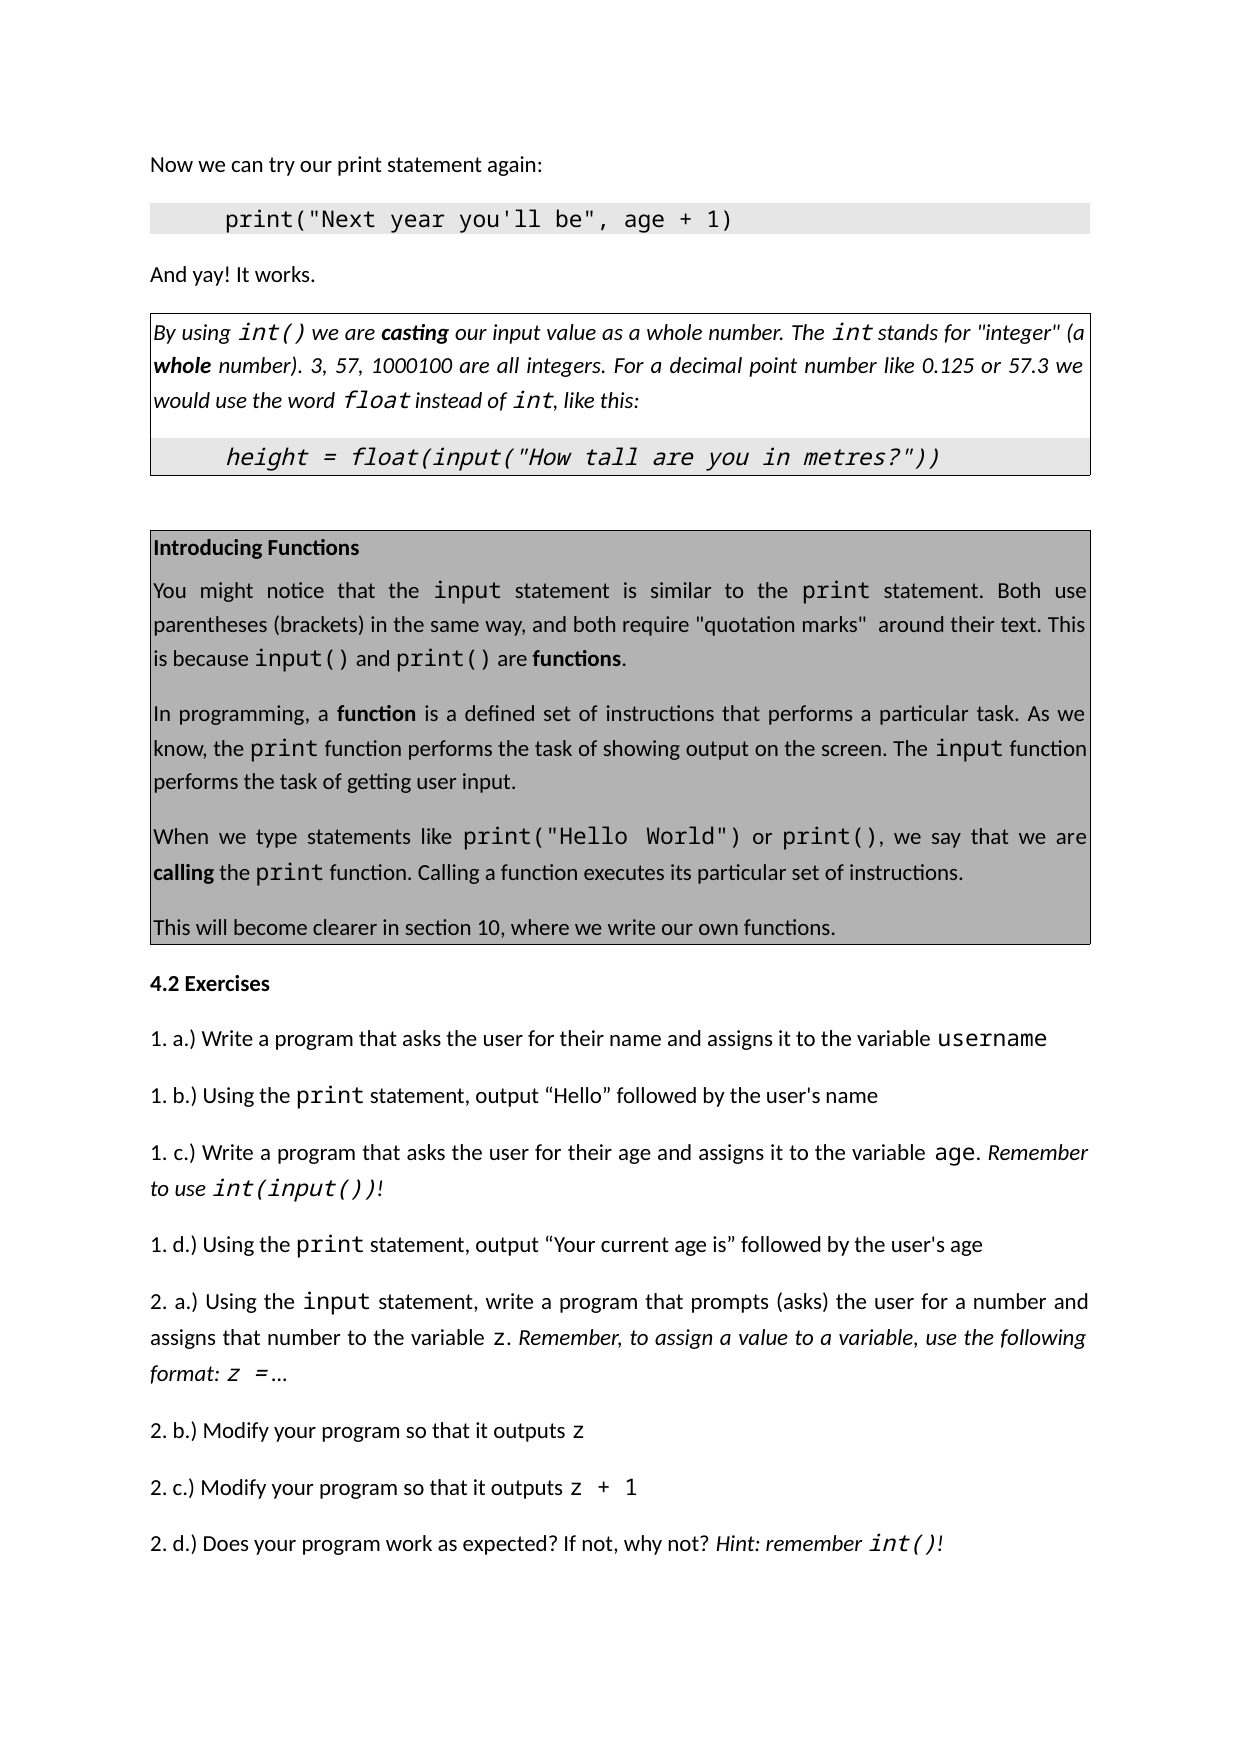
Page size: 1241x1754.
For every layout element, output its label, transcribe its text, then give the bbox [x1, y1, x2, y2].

text 2. d.) Does your program work as expected? If not, why not? Hint: remember int()! [150, 1527, 1090, 1559]
text Introducing Functions [151, 531, 1090, 561]
text By using int() we are casting our input value as a whole number. The int stands for "integer" (a whole number). 3, 57, 1000100 are all integers. For a decimal point number like 0.125 or 57.3 we would use the word float instead of int, like this: [151, 314, 1090, 415]
text 1. c.) Write a program that asks the user for their age and assigns it to the variable age. Remember to use int(input())! [150, 1136, 1090, 1203]
text print("Next year you'll be", age + 1) [150, 203, 1090, 234]
text 2. c.) Modify your program so that it outputs z + 1 [150, 1471, 1090, 1502]
text Now we can try our print statement again: [150, 150, 1090, 178]
text 1. a.) Write a program that asks the user for their name and assigns it to the variable username [150, 1022, 1090, 1053]
text And yay! It works. [150, 260, 1090, 288]
text You might notice that the input statement is similar to the print statement. Both use parentheses (brackets) in the same way, and both require "quotation marks" around their text. This is because input() and print() are functions. [151, 571, 1090, 674]
text 2. a.) Using the input statement, write a program that prompts (asks) the user for a number and assigns that number to the variable z. Remember, to assign a value to a variable, use the following format: z = … [150, 1285, 1090, 1388]
text 4.2 Exercises [150, 969, 1090, 997]
text In programming, a function is a defined set of instructions that performs a particular task. As we know, the print function performs the task of showing output on the screen. The input function performs the task of getting user input. [151, 696, 1090, 795]
text 2. b.) Modify your program so that it outputs z [150, 1414, 1090, 1445]
text height = float(input("How tall are you in metres?")) [151, 438, 1090, 475]
text When we type statements like print("Hello World") or print(), we say that we are calling the print function. Calling a function executes its particular set of instructions. [151, 817, 1090, 887]
text 1. d.) Using the print statement, output “Your current age is” followed by the user's age [150, 1228, 1090, 1260]
text This will become clearer in section 10, where we write our own functions. [151, 910, 1090, 944]
text 1. b.) Using the print statement, output “Hello” followed by the user's name [150, 1079, 1090, 1110]
